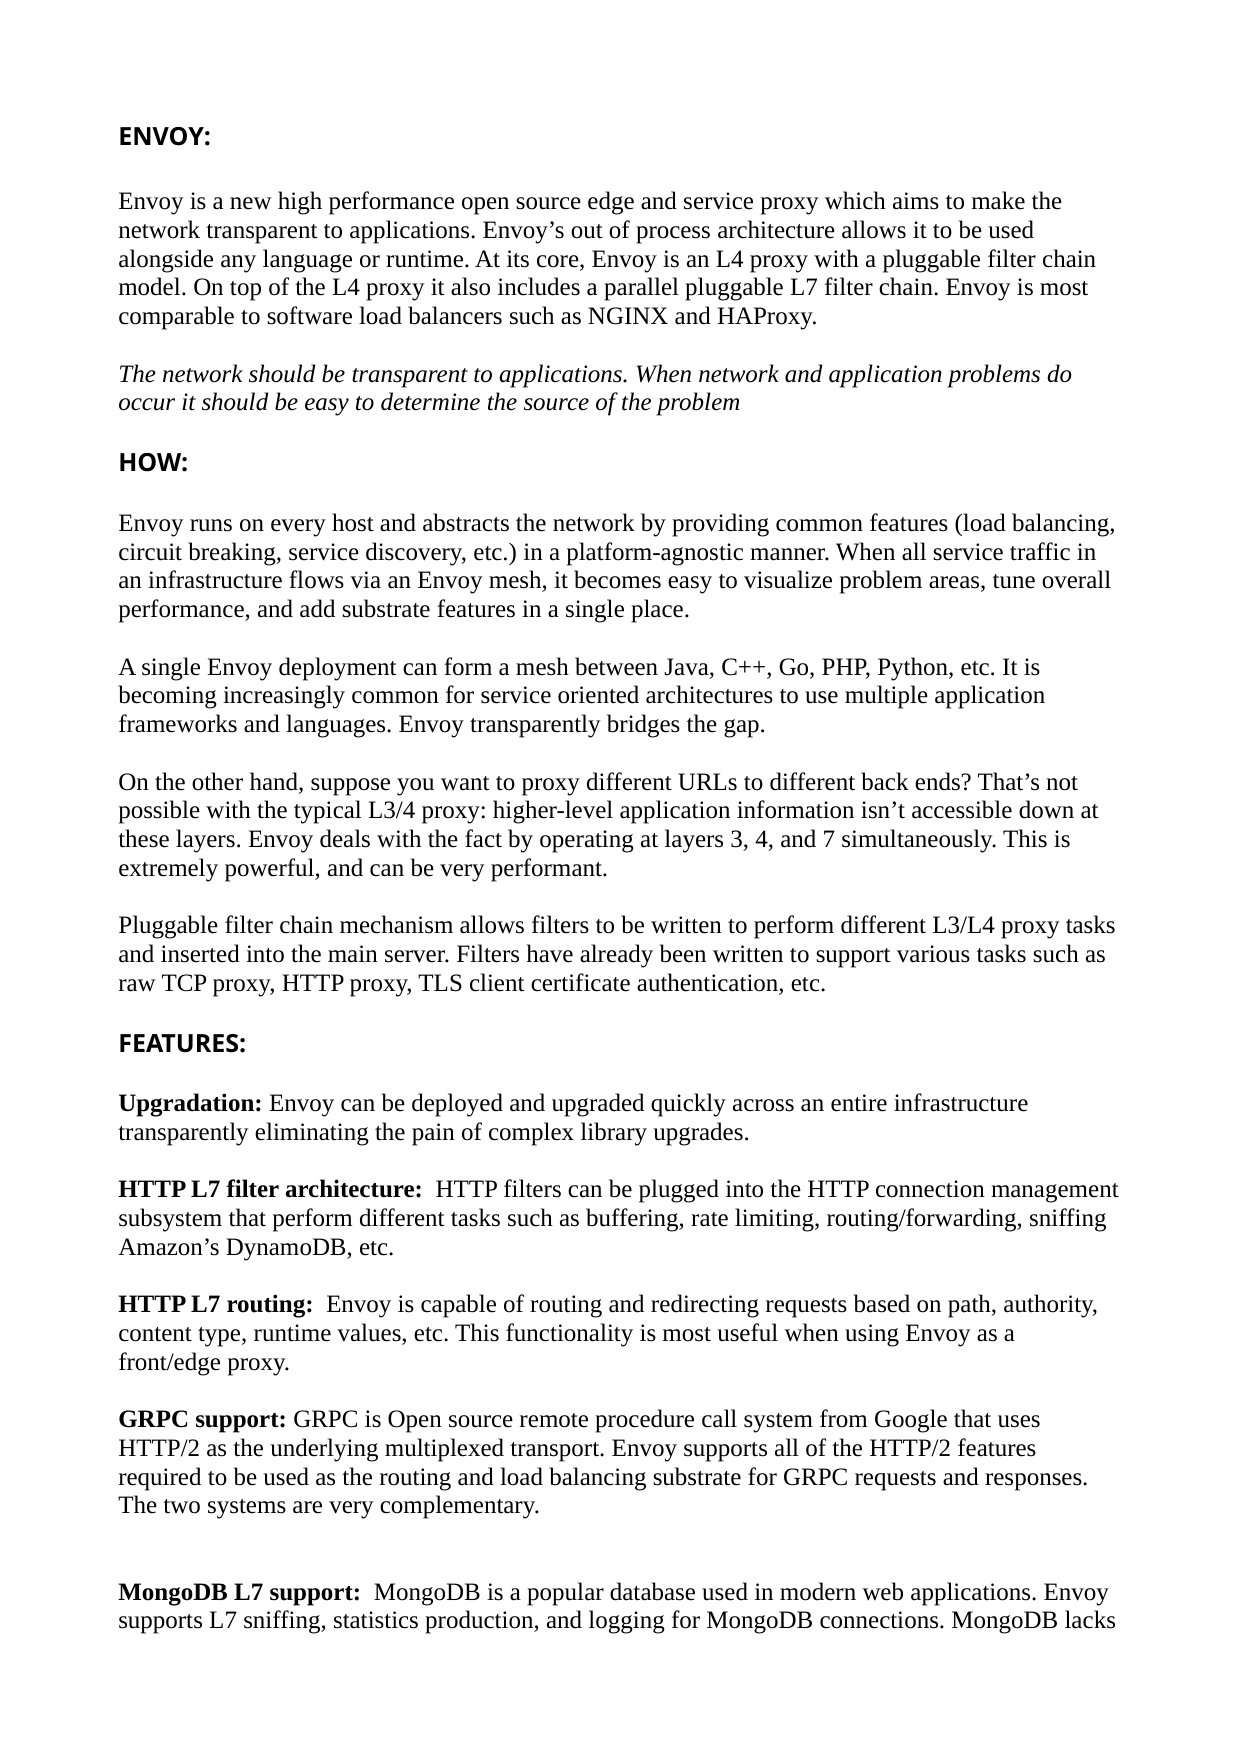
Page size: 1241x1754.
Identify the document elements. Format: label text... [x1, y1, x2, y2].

text HTTP L7 filter architecture: HTTP filters can be plugged into the HTTP connection management subsystem that perform different tasks such as buffering, rate limiting, routing/forwarding, sniffing Amazon’s DynamoDB, etc. [118, 1174, 1122, 1261]
text The network should be transparent to applications. When network and application problems do occur it should be easy to determine the source of the problem [118, 359, 1122, 416]
text Pluggable filter chain mechanism allows filters to be written to perform different L3/L4 proxy tasks and inserted into the main server. Filters have already been written to support various tasks such as raw TCP proxy, HTTP proxy, TLS client certificate authentication, etc. [118, 910, 1122, 997]
text GRPC support: GRPC is Open source remote procedure call system from Google that uses HTTP/2 as the underlying multiplexed transport. Envoy supports all of the HTTP/2 features required to be used as the routing and load balancing substrate for GRPC requests and responses. The two systems are very complementary. [118, 1404, 1122, 1519]
text Envoy is a new high performance open source edge and service proxy which aims to make the network transparent to applications. Envoy’s out of process architecture allows it to be used alongside any language or runtime. At its core, Envoy is an L4 proxy with a pluggable filter chain model. On top of the L4 proxy it also includes a parallel pluggable L7 filter chain. Envoy is most comparable to software load balancers such as NGINX and HAProxy. [118, 186, 1122, 330]
text HTTP L7 routing: Envoy is capable of routing and redirecting requests based on path, authority, content type, runtime values, etc. This functionality is most useful when using Envoy as a front/edge proxy. [118, 1289, 1122, 1376]
text A single Envoy deployment can form a mesh between Java, C++, Go, PHP, Python, etc. It is becoming increasingly common for service oriented architectures to use multiple application frameworks and languages. Envoy transparently bridges the gap. [118, 652, 1122, 738]
text ENVOY: [118, 118, 1122, 152]
text On the other hand, suppose you want to proxy different URLs to different back ends? That’s not possible with the typical L3/4 proxy: higher-level application information isn’t accessible down at these layers. Envoy deals with the fact by operating at layers 3, 4, and 7 simultaneously. This is extremely powerful, and can be very performant. [118, 767, 1122, 882]
text MongoDB L7 support: MongoDB is a popular database used in modern web applications. Envoy supports L7 sniffing, statistics production, and logging for MongoDB connections. MongoDB lacks [118, 1577, 1122, 1634]
text Upgradation: Envoy can be deployed and upgraded quickly across an entire infrastructure transparently eliminating the pain of complex library upgrades. [118, 1088, 1122, 1146]
text FEATURES: [118, 1025, 1122, 1059]
text HOW: [118, 445, 1122, 479]
text Envoy runs on every host and abstracts the network by providing common features (load balancing, circuit breaking, service discovery, etc.) in a platform-agnostic manner. When all service traffic in an infrastructure flows via an Envoy mesh, it becomes easy to visualize problem areas, tune overall performance, and add substrate features in a single place. [118, 508, 1122, 623]
